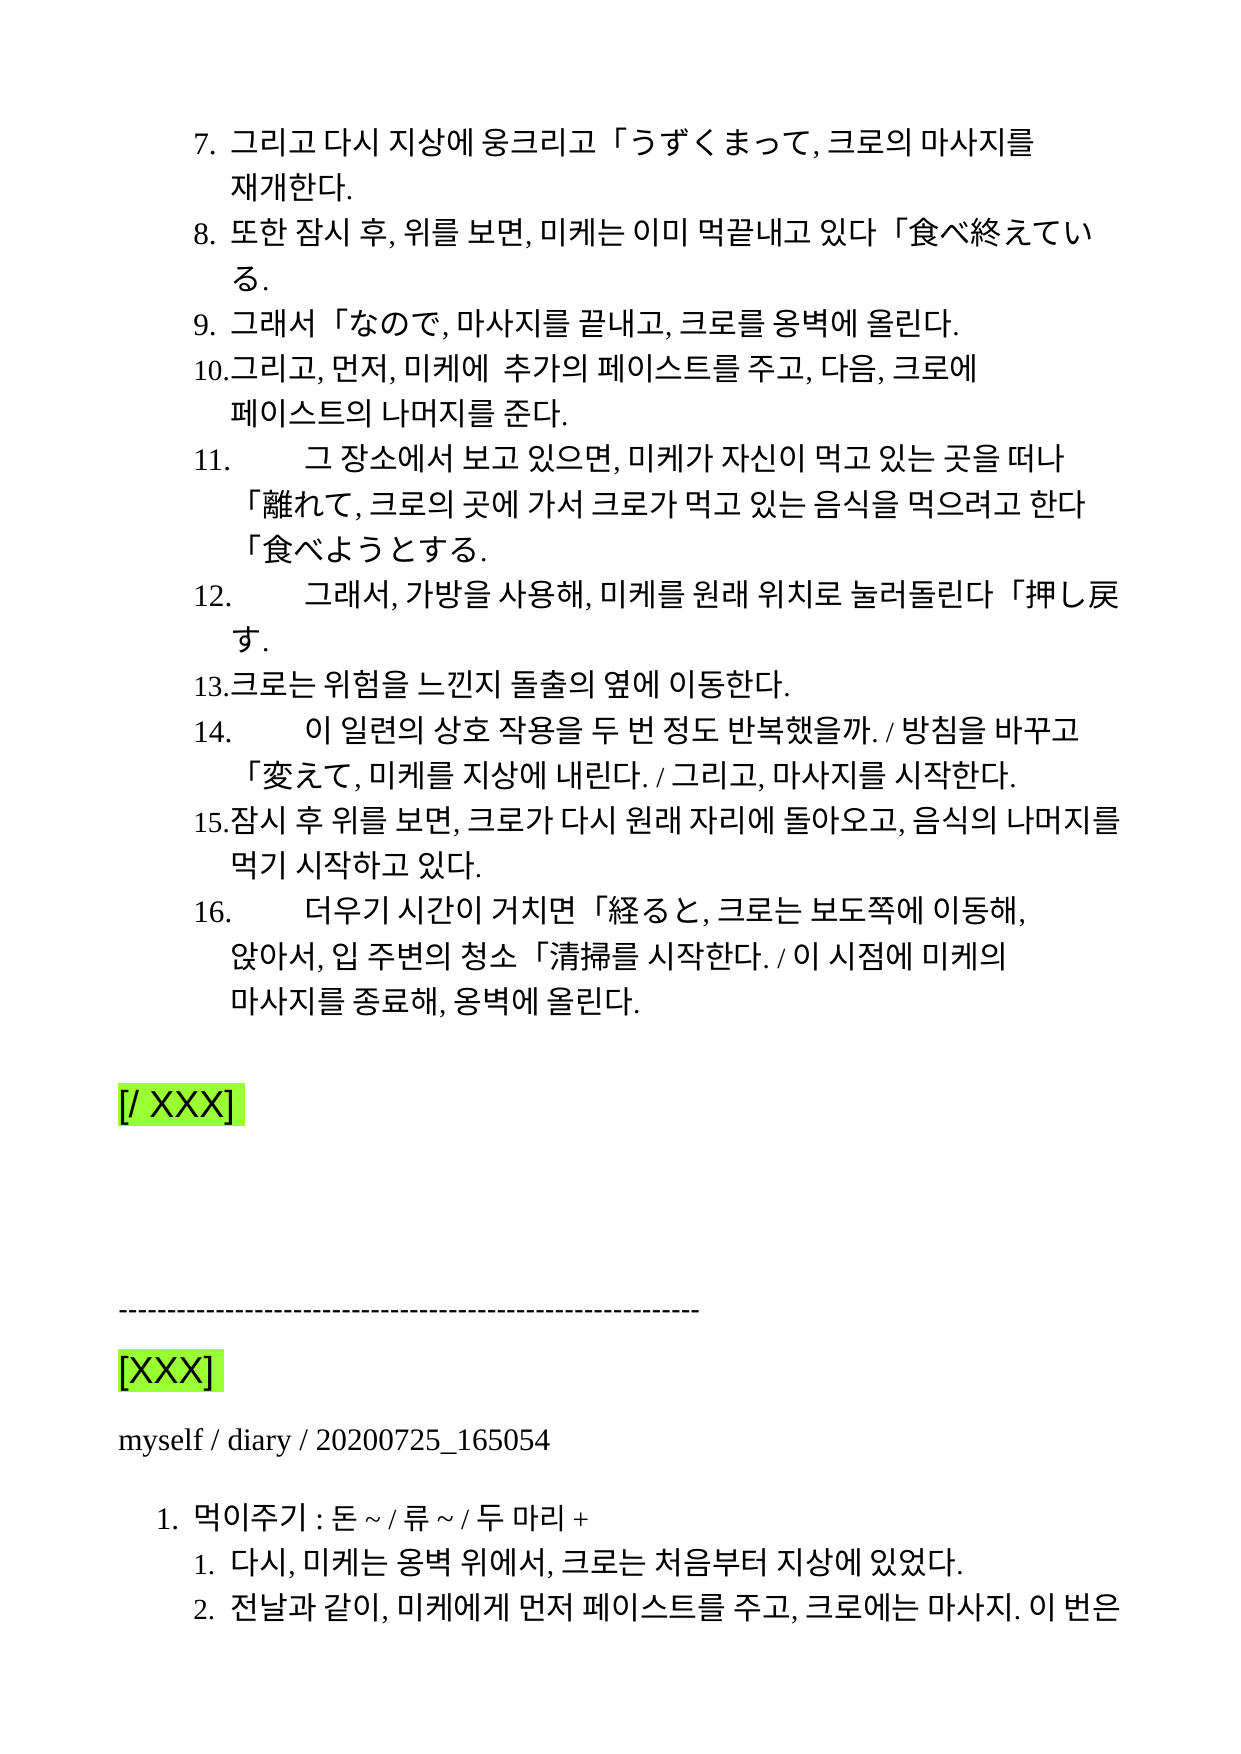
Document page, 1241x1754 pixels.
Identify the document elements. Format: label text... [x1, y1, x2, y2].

text [XXX] [118, 1348, 1122, 1392]
text [/ XXX] [118, 1083, 1122, 1126]
text ------------------------------------------------------------ [118, 1292, 1122, 1326]
list 다시, 미케는 옹벽 위에서, 크로는 처음부터 지상에 있었다. [193, 1538, 1122, 1583]
list 또한 잠시 후, 위를 보면, 미케는 이미 먹끝내고 있다「食べ終えている. [193, 208, 1122, 299]
list 먹이주기 : 돈 ~ / 류 ~ / 두 마리 + [156, 1493, 1122, 1538]
list 그 장소에서 보고 있으면, 미케가 자신이 먹고 있는 곳을 떠나「離れて, 크로의 곳에 가서 크로가 먹고 있는 음식을 먹으려고 한다「食べようとする. [193, 434, 1122, 570]
list 잠시 후 위를 보면, 크로가 다시 원래 자리에 돌아오고, 음식의 나머지를 먹기 시작하고 있다. [193, 796, 1122, 887]
list 전날과 같이, 미케에게 먼저 페이스트를 주고, 크로에는 마사지. 이 번은 [193, 1583, 1122, 1628]
list 그래서「なので, 마사지를 끝내고, 크로를 옹벽에 올린다. [193, 299, 1122, 344]
list 그리고 다시 지상에 웅크리고「うずくまって, 크로의 마사지를 재개한다. [193, 118, 1122, 208]
list 그리고, 먼저, 미케에 추가의 페이스트를 주고, 다음, 크로에 페이스트의 나머지를 준다. [193, 344, 1122, 434]
list 이 일련의 상호 작용을 두 번 정도 반복했을까. / 방침을 바꾸고「変えて, 미케를 지상에 내린다. / 그리고, 마사지를 시작한다. [193, 706, 1122, 796]
list 그래서, 가방을 사용해, 미케를 원래 위치로 눌러돌린다「押し戻す. [193, 570, 1122, 661]
list 더우기 시간이 거치면「経ると, 크로는 보도쪽에 이동해, 앉아서, 입 주변의 청소「清掃를 시작한다. / 이 시점에 미케의 마사지를 종료해, 옹벽에 올린다. [193, 887, 1122, 1022]
text myself / diary / 20200725_165054 [118, 1421, 1122, 1457]
list 크로는 위험을 느낀지 돌출의 옆에 이동한다. [193, 661, 1122, 706]
